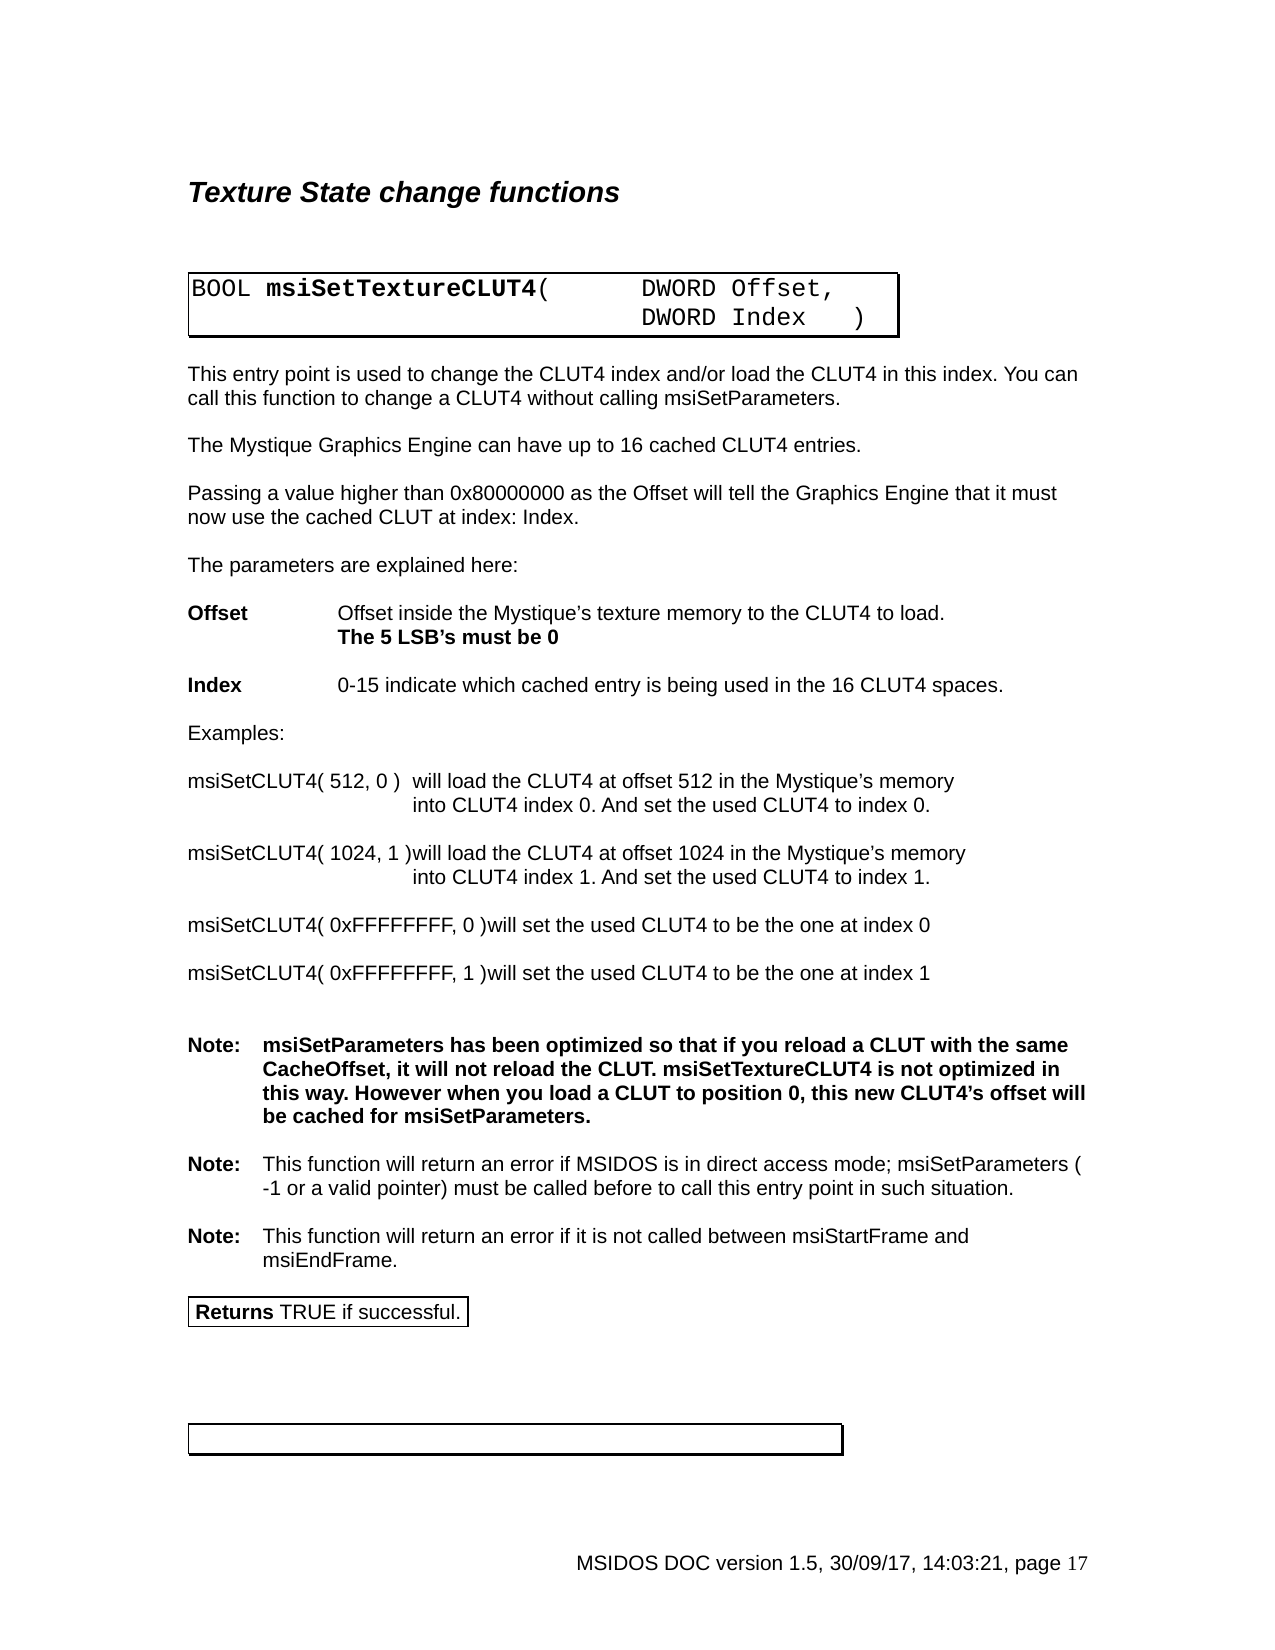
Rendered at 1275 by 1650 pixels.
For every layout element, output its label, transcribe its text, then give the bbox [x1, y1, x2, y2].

text The 5 LSB’s must be 0 [262, 625, 1087, 649]
text into CLUT4 index 1. And set the used CLUT4 to index 1. [187, 865, 1087, 889]
text msiSetCLUT4( 1024, 1 ) will load the CLUT4 at offset 1024 in the Mystique’s memory [187, 841, 1087, 865]
text The parameters are explained here: [187, 553, 1087, 577]
text msiSetCLUT4( 0xFFFFFFFF, 1 ) will set the used CLUT4 to be the one at index 1 [187, 961, 1087, 984]
text Note: msiSetParameters has been optimized so that if you reload a CLUT with the same CacheOffset, it will not reload the CLUT. msiSetTextureCLUT4 is not optimized in this way. However when you load a CLUT to position 0, this new CLUT4’s offset will be cached for msiSetParameters. [187, 1032, 1087, 1128]
text msiSetCLUT4( 512, 0 ) will load the CLUT4 at offset 512 in the Mystique’s memory [187, 769, 1087, 793]
text Passing a value higher than 0x80000000 as the Offset will tell the Graphics Engine that it must now use the cached CLUT at index: Index. [187, 481, 1087, 529]
text Returns TRUE if successful. [189, 1298, 467, 1326]
text Note: This function will return an error if MSIDOS is in direct access mode; msiSetParameters ( -1 or a valid pointer) must be called before to call this entry point in such situation. [187, 1152, 1087, 1200]
text Offset Offset inside the Mystique’s texture memory to the CLUT4 to load. [187, 601, 1087, 625]
text Note: This function will return an error if it is not called between msiStartFrame and msiEndFrame. [187, 1224, 1087, 1272]
text msiSetCLUT4( 0xFFFFFFFF, 0 ) will set the used CLUT4 to be the one at index 0 [187, 913, 1087, 937]
text BOOL msiSetTextureCLUT4( DWORD Offset, DWORD Index ) [189, 274, 897, 335]
subtitle Texture State change functions [187, 175, 1087, 208]
text This entry point is used to change the CLUT4 index and/or load the CLUT4 in this index. You can call this function to change a CLUT4 without calling msiSetParameters. [187, 361, 1087, 409]
text into CLUT4 index 0. And set the used CLUT4 to index 0. [187, 793, 1087, 817]
text The Mystique Graphics Engine can have up to 16 cached CLUT4 entries. [187, 433, 1087, 457]
text Index 0-15 indicate which cached entry is being used in the 16 CLUT4 spaces. [187, 673, 1087, 697]
text Examples: [187, 721, 1087, 745]
